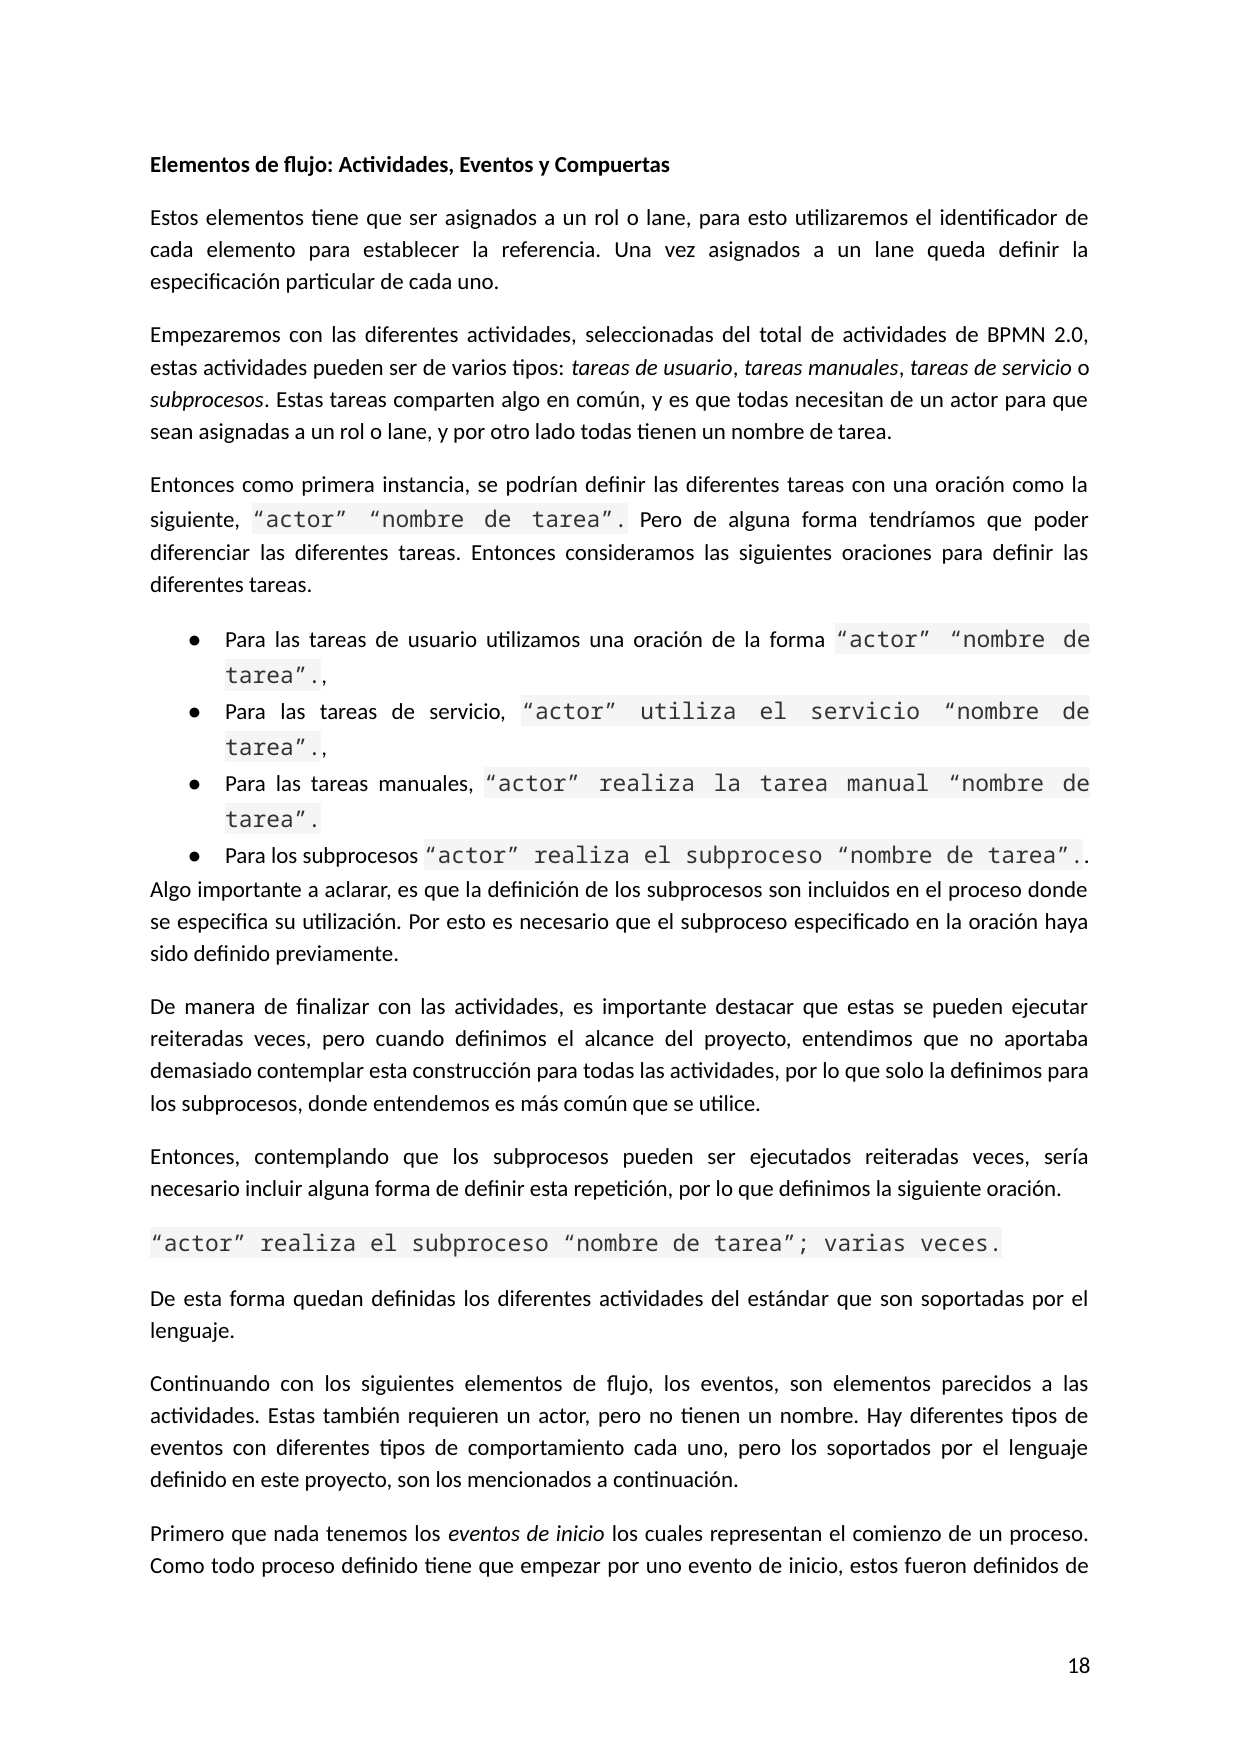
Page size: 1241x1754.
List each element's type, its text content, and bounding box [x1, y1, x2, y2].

text Primero que nada tenemos los eventos de inicio los cuales representan el comienzo de un proceso. Como todo proceso definido tiene que empezar por uno evento de inicio, estos fueron definidos de [150, 1519, 1090, 1579]
text “actor” realiza el subproceso “nombre de tarea”; varias veces. [150, 1227, 1090, 1258]
text De manera de finalizar con las actividades, es importante destacar que estas se pueden ejecutar reiteradas veces, pero cuando definimos el alcance del proyecto, entendimos que no aportaba demasiado contemplar esta construcción para todas las actividades, por lo que solo la definimos para los subprocesos, donde entendemos es más común que se utilice. [150, 992, 1090, 1117]
text Empezaremos con las diferentes actividades, seleccionadas del total de actividades de BPMN 2.0, estas actividades pueden ser de varios tipos: tareas de usuario, tareas manuales, tareas de servicio o subprocesos. Estas tareas comparten algo en común, y es que todas necesitan de un actor para que sean asignadas a un rol o lane, y por otro lado todas tienen un nombre de tarea. [150, 320, 1090, 445]
text Continuando con los siguientes elementos de flujo, los eventos, son elementos parecidos a las actividades. Estas también requieren un actor, pero no tienen un nombre. Hay diferentes tipos de eventos con diferentes tipos de comportamiento cada uno, pero los soportados por el lenguaje definido en este proyecto, son los mencionados a continuación. [150, 1369, 1090, 1494]
text Estos elementos tiene que ser asignados a un rol o lane, para esto utilizaremos el identificador de cada elemento para establecer la referencia. Una vez asignados a un lane queda definir la especificación particular de cada uno. [150, 203, 1090, 295]
text Entonces como primera instancia, se podrían definir las diferentes tareas con una oración como la siguiente, “actor” “nombre de tarea”. Pero de alguna forma tendríamos que poder diferenciar las diferentes tareas. Entonces consideramos las siguientes oraciones para definir las diferentes tareas. [150, 470, 1090, 598]
list Para los subprocesos “actor” realiza el subproceso “nombre de tarea”.. [187, 839, 1090, 870]
text Elementos de flujo: Actividades, Eventos y Compuertas [150, 150, 1090, 178]
text Entonces, contemplando que los subprocesos pueden ser ejecutados reiteradas veces, sería necesario incluir alguna forma de definir esta repetición, por lo que definimos la siguiente oración. [150, 1142, 1090, 1202]
list Para las tareas de servicio, “actor” utiliza el servicio “nombre de tarea”., [187, 695, 1090, 762]
list Para las tareas de usuario utilizamos una oración de la forma “actor” “nombre de tarea”., [187, 623, 1090, 691]
list Para las tareas manuales, “actor” realiza la tarea manual “nombre de tarea”. [187, 767, 1090, 834]
text Algo importante a aclarar, es que la definición de los subprocesos son incluidos en el proceso donde se especifica su utilización. Por esto es necesario que el subproceso especificado en la oración haya sido definido previamente. [150, 875, 1090, 967]
text De esta forma quedan definidas los diferentes actividades del estándar que son soportadas por el lenguaje. [150, 1284, 1090, 1344]
